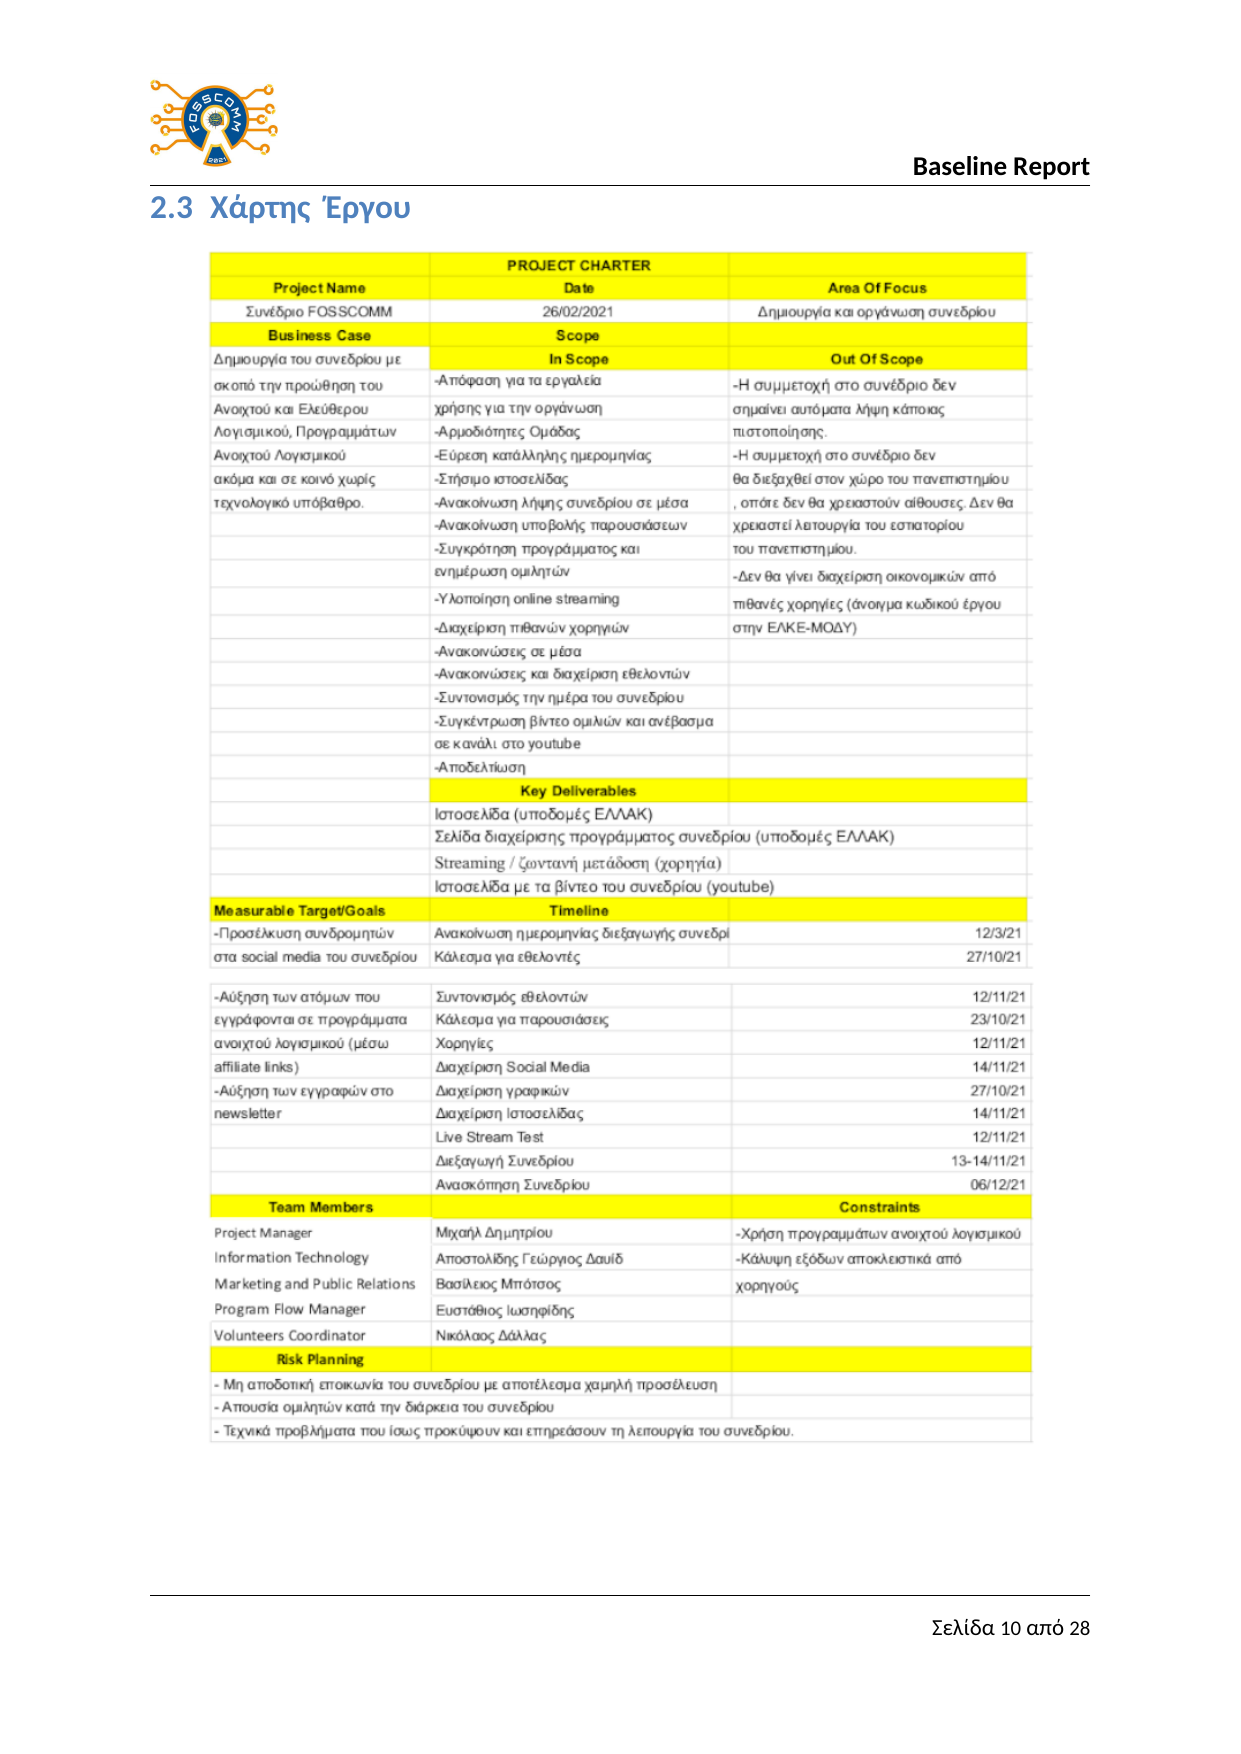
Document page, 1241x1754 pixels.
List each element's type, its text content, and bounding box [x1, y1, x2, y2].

picture [150, 73, 278, 176]
picture [205, 245, 1035, 1448]
subtitle Χάρτης Έργου [150, 186, 1090, 227]
